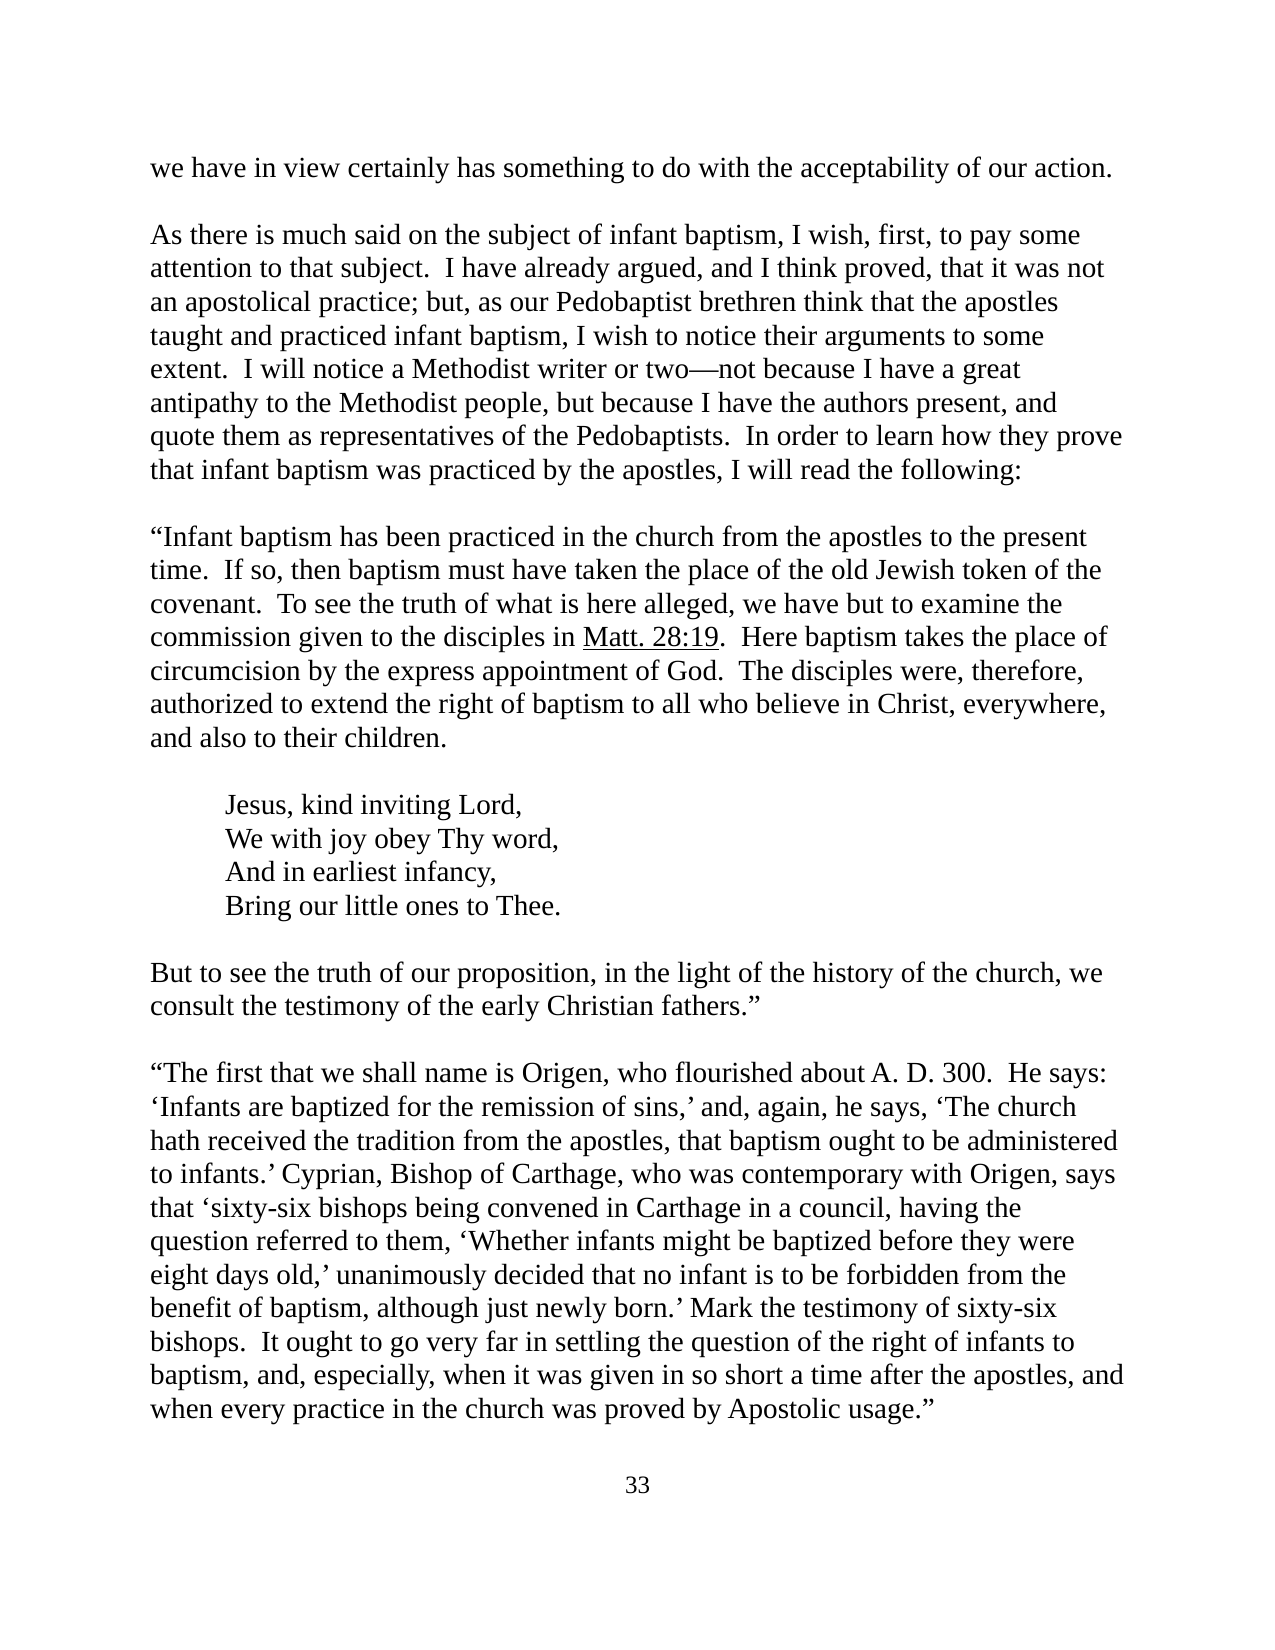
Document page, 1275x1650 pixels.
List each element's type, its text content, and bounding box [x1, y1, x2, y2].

text we have in view certainly has something to do with the acceptability of our action. [150, 150, 1125, 183]
text But to see the truth of our proposition, in the light of the history of the church, we consult the testimony of the early Christian fathers.” [150, 955, 1125, 1022]
text Bring our little ones to Thee. [150, 888, 1125, 921]
text As there is much said on the subject of infant baptism, I wish, first, to pay some attention to that subject. I have already argued, and I think proved, that it was not an apostolical practice; but, as our Pedobaptist brethren think that the apostles taught and practiced infant baptism, I wish to notice their arguments to some extent. I will notice a Methodist writer or two—not because I have a great antipathy to the Methodist people, but because I have the authors present, and quote them as representatives of the Pedobaptists. In order to learn how they prove that infant baptism was practiced by the apostles, I will read the following: [150, 217, 1125, 485]
text “Infant baptism has been practiced in the church from the apostles to the present time. If so, then baptism must have taken the place of the old Jewish token of the covenant. To see the truth of what is here alleged, we have but to examine the commission given to the disciples in Matt. 28:19. Here baptism takes the place of circumcision by the express appointment of God. The disciples were, therefore, authorized to extend the right of baptism to all who believe in Christ, everywhere, and also to their children. [150, 519, 1125, 754]
text Jesus, kind inviting Lord, [150, 787, 1125, 821]
text And in earliest infancy, [150, 854, 1125, 888]
text “The first that we shall name is Origen, who flourished about A. D. 300. He says: ‘Infants are baptized for the remission of sins,’ and, again, he says, ‘The church hath received the tradition from the apostles, that baptism ought to be administered to infants.’ Cyprian, Bishop of Carthage, who was contemporary with Origen, says that ‘sixty-six bishops being convened in Carthage in a council, having the question referred to them, ‘Whether infants might be baptized before they were eight days old,’ unanimously decided that no infant is to be forbidden from the benefit of baptism, although just newly born.’ Mark the testimony of sixty-six bishops. It ought to go very far in settling the question of the right of infants to baptism, and, especially, when it was given in so short a time after the apostles, and when every practice in the church was proved by Apostolic usage.” [150, 1056, 1125, 1424]
text We with joy obey Thy word, [150, 821, 1125, 854]
